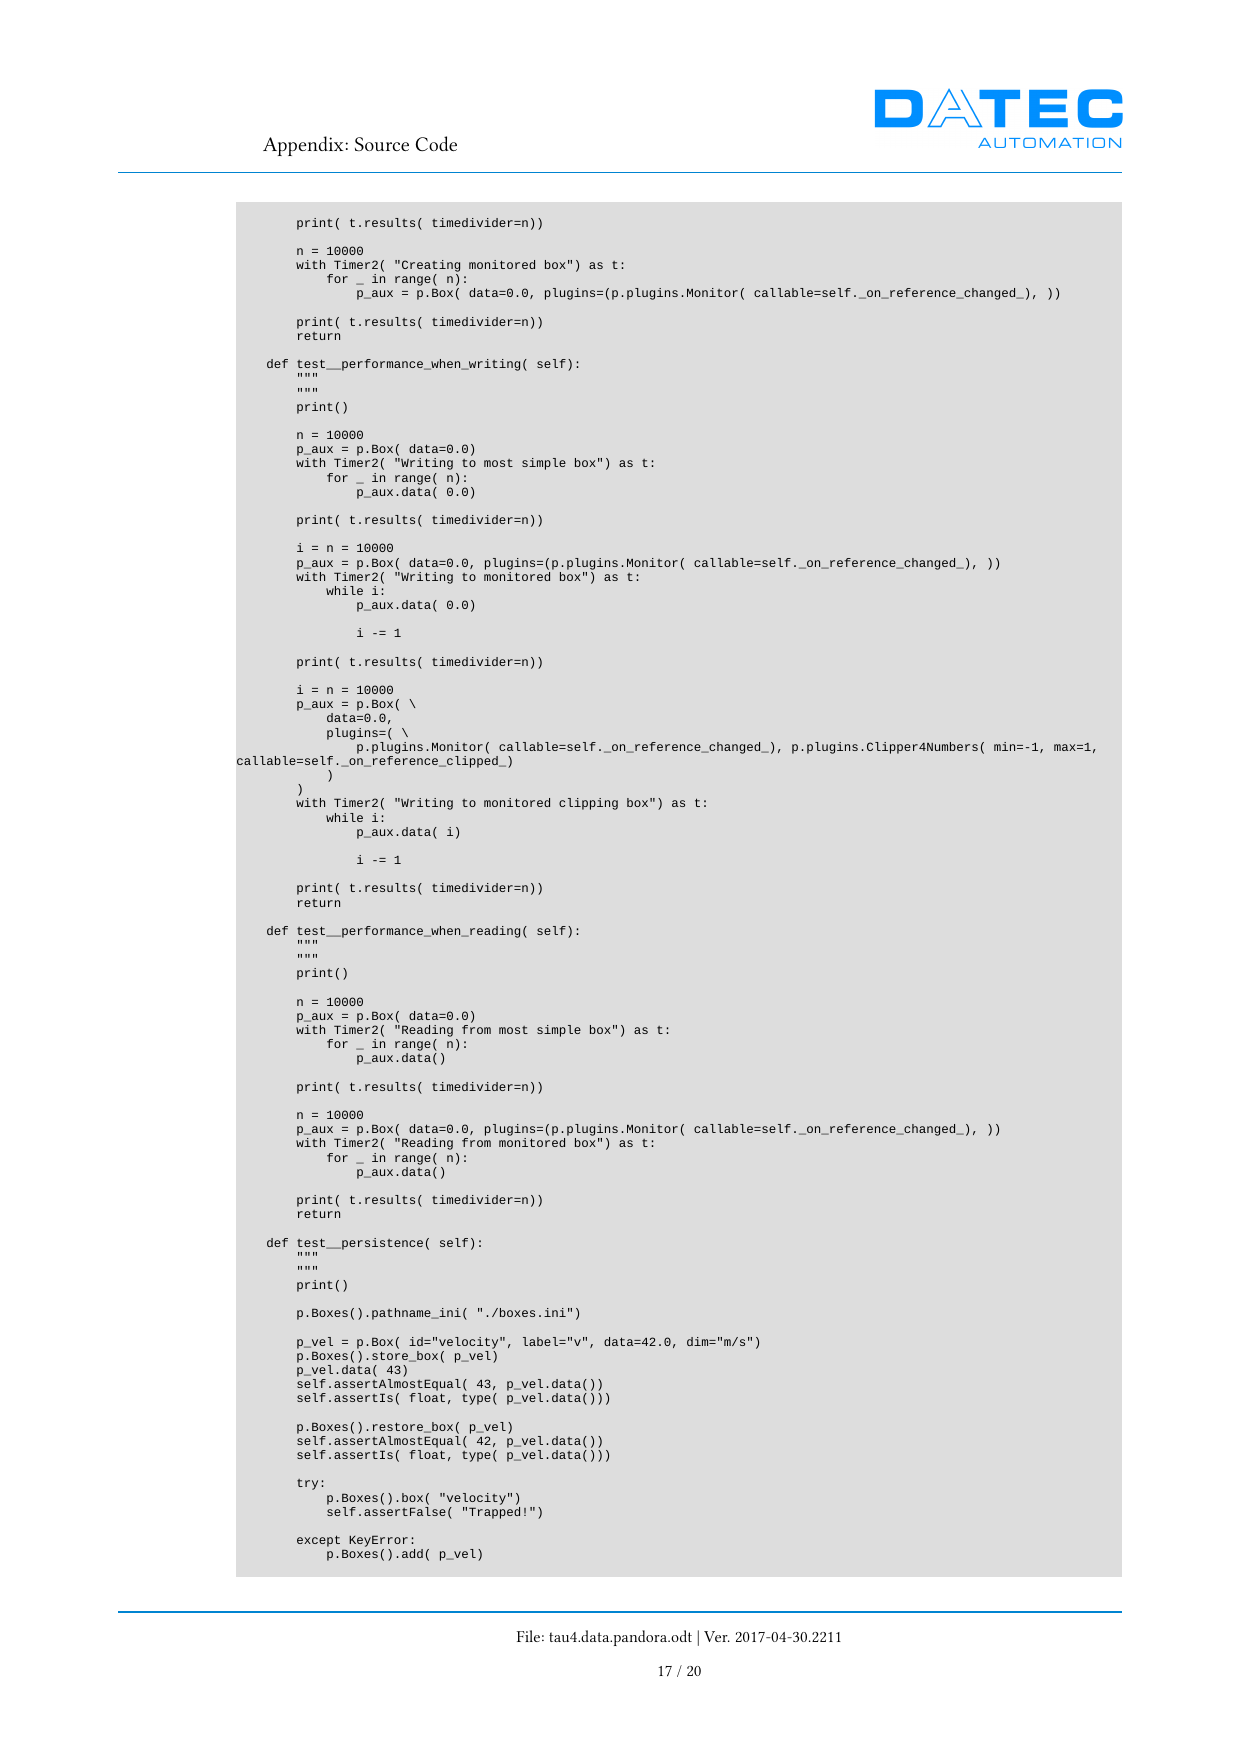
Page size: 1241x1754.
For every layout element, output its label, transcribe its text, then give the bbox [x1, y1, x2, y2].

text """ [236, 387, 1122, 401]
text i = n = 10000 [236, 542, 1122, 557]
text def test__performance_when_writing( self): [236, 358, 1122, 372]
text for _ in range( n): [236, 1152, 1122, 1166]
text ) [236, 783, 1122, 797]
text with Timer2( "Writing to monitored box") as t: [236, 571, 1122, 585]
text p_aux.data( i) [236, 826, 1122, 840]
text for _ in range( n): [236, 273, 1122, 287]
text """ [236, 953, 1122, 967]
text p_aux = p.Box( data=0.0) [236, 443, 1122, 457]
text p_aux = p.Box( data=0.0, plugins=(p.plugins.Monitor( callable=self._on_reference_changed_), )) [236, 287, 1122, 302]
text with Timer2( "Writing to monitored clipping box") as t: [236, 797, 1122, 812]
text i -= 1 [236, 854, 1122, 868]
text except KeyError: [236, 1534, 1122, 1548]
text p_vel = p.Box( id="velocity", label="v", data=42.0, dim="m/s") [236, 1336, 1122, 1350]
text def test__performance_when_reading( self): [236, 925, 1122, 939]
text p.Boxes().store_box( p_vel) [236, 1350, 1122, 1364]
text plugins=( \ [236, 727, 1122, 741]
text print( t.results( timedivider=n)) [236, 1081, 1122, 1095]
text with Timer2( "Creating monitored box") as t: [236, 259, 1122, 273]
text """ [236, 939, 1122, 953]
text print( t.results( timedivider=n)) [236, 316, 1122, 330]
text p.Boxes().add( p_vel) [236, 1548, 1122, 1562]
text self.assertIs( float, type( p_vel.data())) [236, 1392, 1122, 1407]
text p_aux = p.Box( data=0.0, plugins=(p.plugins.Monitor( callable=self._on_reference_changed_), )) [236, 557, 1122, 571]
text """ [236, 1251, 1122, 1265]
text p.plugins.Monitor( callable=self._on_reference_changed_), p.plugins.Clipper4Numbers( min=-1, max=1, callable=self._on_reference_clipped_) [236, 741, 1122, 769]
text while i: [236, 585, 1122, 599]
text print() [236, 967, 1122, 982]
text print( t.results( timedivider=n)) [236, 217, 1122, 231]
picture [874, 88, 1123, 148]
text self.assertIs( float, type( p_vel.data())) [236, 1449, 1122, 1463]
text p_vel.data( 43) [236, 1364, 1122, 1378]
text """ [236, 372, 1122, 387]
text with Timer2( "Reading from monitored box") as t: [236, 1137, 1122, 1152]
text n = 10000 [236, 429, 1122, 443]
text n = 10000 [236, 245, 1122, 259]
text return [236, 330, 1122, 344]
text p.Boxes().box( "velocity") [236, 1492, 1122, 1506]
text print( t.results( timedivider=n)) [236, 1194, 1122, 1208]
text with Timer2( "Reading from most simple box") as t: [236, 1024, 1122, 1038]
text return [236, 897, 1122, 911]
text n = 10000 [236, 1109, 1122, 1123]
text i = n = 10000 [236, 684, 1122, 698]
text print( t.results( timedivider=n)) [236, 882, 1122, 897]
text ) [236, 769, 1122, 783]
text p_aux.data( 0.0) [236, 599, 1122, 613]
text p.Boxes().pathname_ini( "./boxes.ini") [236, 1307, 1122, 1322]
text self.assertAlmostEqual( 42, p_vel.data()) [236, 1435, 1122, 1449]
text data=0.0, [236, 712, 1122, 727]
text p_aux = p.Box( data=0.0, plugins=(p.plugins.Monitor( callable=self._on_reference_changed_), )) [236, 1123, 1122, 1137]
text print() [236, 1279, 1122, 1293]
text """ [236, 1265, 1122, 1279]
text p_aux.data() [236, 1052, 1122, 1067]
text for _ in range( n): [236, 1038, 1122, 1052]
text with Timer2( "Writing to most simple box") as t: [236, 457, 1122, 472]
text try: [236, 1477, 1122, 1492]
text for _ in range( n): [236, 472, 1122, 486]
text n = 10000 [236, 996, 1122, 1010]
text return [236, 1208, 1122, 1222]
text p_aux = p.Box( data=0.0) [236, 1010, 1122, 1024]
text self.assertAlmostEqual( 43, p_vel.data()) [236, 1378, 1122, 1392]
text p_aux.data() [236, 1166, 1122, 1180]
text p_aux.data( 0.0) [236, 486, 1122, 500]
text print( t.results( timedivider=n)) [236, 656, 1122, 670]
text p.Boxes().restore_box( p_vel) [236, 1421, 1122, 1435]
text self.assertFalse( "Trapped!") [236, 1506, 1122, 1520]
text while i: [236, 812, 1122, 826]
text print() [236, 401, 1122, 415]
text i -= 1 [236, 627, 1122, 642]
text def test__persistence( self): [236, 1237, 1122, 1251]
text print( t.results( timedivider=n)) [236, 514, 1122, 528]
text p_aux = p.Box( \ [236, 698, 1122, 712]
